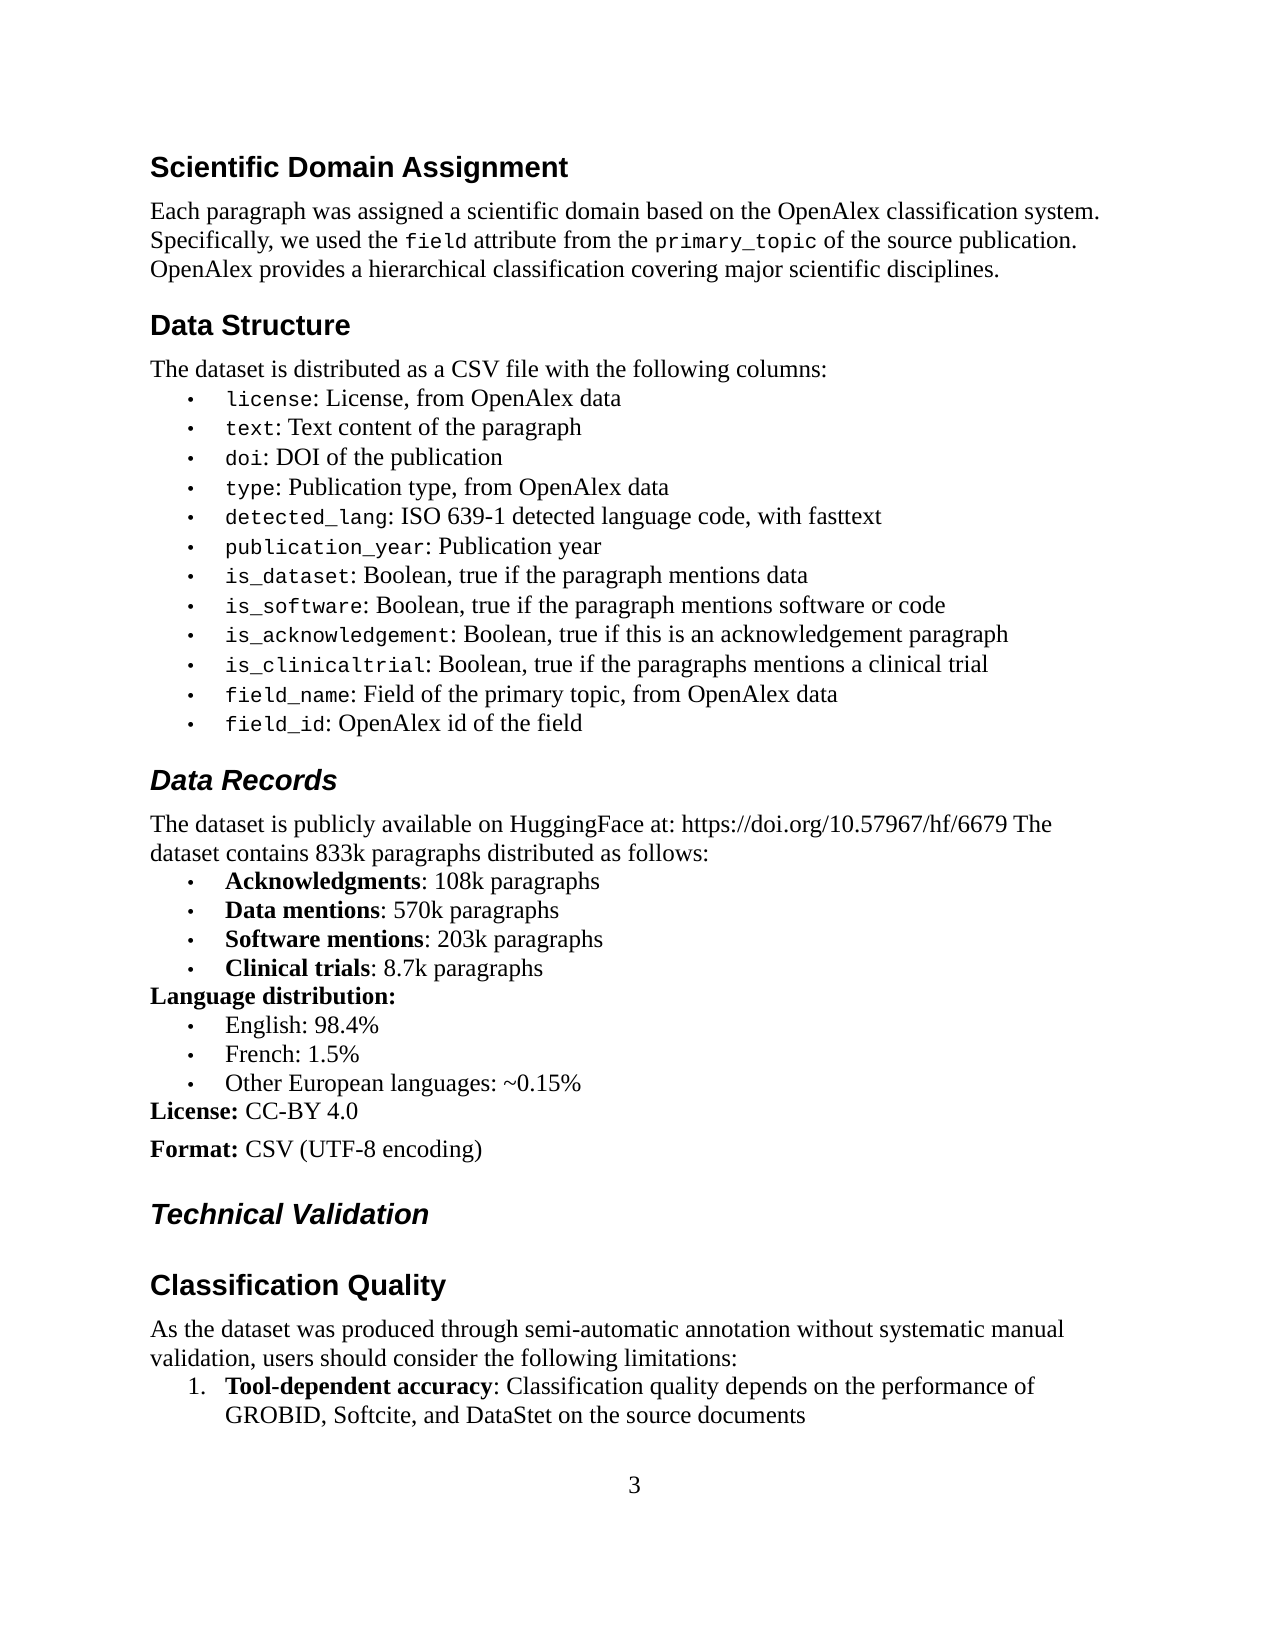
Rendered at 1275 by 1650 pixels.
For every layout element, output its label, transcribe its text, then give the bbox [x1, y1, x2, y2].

text Language distribution: [150, 981, 1125, 1010]
list is_software: Boolean, true if the paragraph mentions software or code [187, 590, 1125, 619]
list publication_year: Publication year [187, 531, 1125, 560]
list license: License, from OpenAlex data [187, 383, 1125, 412]
list doi: DOI of the publication [187, 442, 1125, 472]
list Data mentions: 570k paragraphs [187, 895, 1125, 924]
list detected_lang: ISO 639-1 detected language code, with fasttext [187, 501, 1125, 531]
subtitle Technical Validation [150, 1197, 1125, 1230]
list field_name: Field of the primary topic, from OpenAlex data [187, 679, 1125, 708]
subtitle Data Records [150, 763, 1125, 796]
list Software mentions: 203k paragraphs [187, 924, 1125, 953]
list is_dataset: Boolean, true if the paragraph mentions data [187, 560, 1125, 590]
list English: 98.4% [187, 1010, 1125, 1039]
list Other European languages: ~0.15% [187, 1068, 1125, 1096]
list Clinical trials: 8.7k paragraphs [187, 953, 1125, 981]
list Tool-dependent accuracy: Classification quality depends on the performance of GROBID, Softcite, and DataStet on the source documents [187, 1371, 1125, 1429]
text Format: CSV (UTF-8 encoding) [150, 1134, 1125, 1163]
text The dataset is distributed as a CSV file with the following columns: [150, 354, 1125, 383]
text As the dataset was produced through semi-automatic annotation without systematic manual validation, users should consider the following limitations: [150, 1314, 1125, 1371]
text License: CC-BY 4.0 [150, 1096, 1125, 1125]
subtitle Scientific Domain Assignment [150, 150, 1125, 183]
list field_id: OpenAlex id of the field [187, 708, 1125, 738]
text Each paragraph was assigned a scientific domain based on the OpenAlex classification system. Specifically, we used the field attribute from the primary_topic of the source publication. OpenAlex provides a hierarchical classification covering major scientific disciplines. [150, 196, 1125, 283]
list Acknowledgments: 108k paragraphs [187, 866, 1125, 895]
list French: 1.5% [187, 1039, 1125, 1068]
list is_clinicaltrial: Boolean, true if the paragraphs mentions a clinical trial [187, 649, 1125, 679]
list text: Text content of the paragraph [187, 412, 1125, 442]
text The dataset is publicly available on HuggingFace at: https://doi.org/10.57967/hf/6679 The dataset contains 833k paragraphs distributed as follows: [150, 809, 1125, 866]
list is_acknowledgement: Boolean, true if this is an acknowledgement paragraph [187, 619, 1125, 649]
list type: Publication type, from OpenAlex data [187, 472, 1125, 501]
subtitle Data Structure [150, 308, 1125, 342]
subtitle Classification Quality [150, 1268, 1125, 1301]
